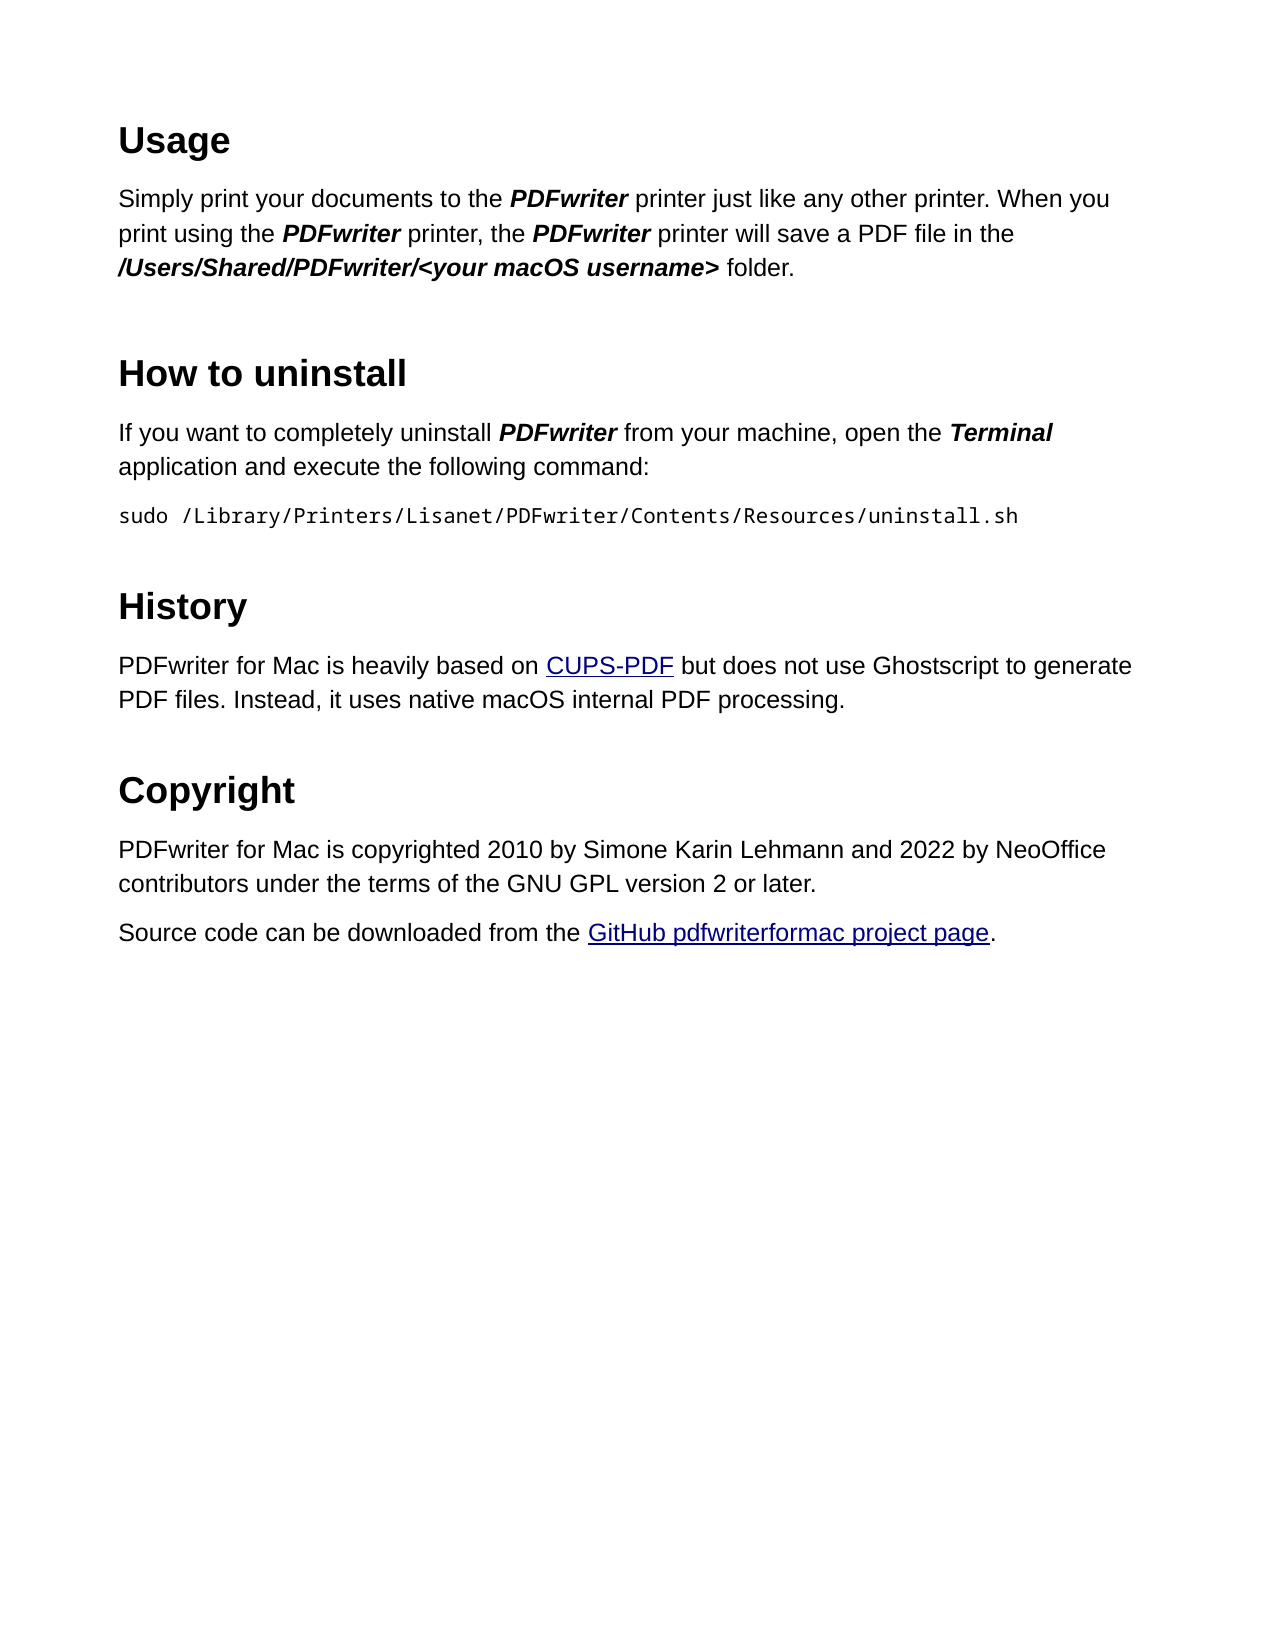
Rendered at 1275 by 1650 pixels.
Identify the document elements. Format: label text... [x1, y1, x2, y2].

text Simply print your documents to the PDFwriter printer just like any other printer. When you print using the PDFwriter printer, the PDFwriter printer will save a PDF file in the /Users/Shared/PDFwriter/<your macOS username> folder. [118, 184, 1157, 282]
text PDFwriter for Mac is copyrighted 2010 by Simone Karin Lehmann and 2022 by NeoOffice contributors under the terms of the GNU GPL version 2 or later. [118, 835, 1157, 898]
text Source code can be downloaded from the GitHub pdfwriterformac project page. [118, 918, 1157, 947]
text Copyright [118, 769, 1157, 812]
text History [118, 584, 1157, 627]
text sudo /Library/Printers/Lisanet/PDFwriter/Contents/Resources/uninstall.sh [118, 501, 1157, 530]
text If you want to completely uninstall PDFwriter from your machine, open the Terminal application and execute the following command: [118, 418, 1157, 481]
text How to uninstall [118, 351, 1157, 394]
text PDFwriter for Mac is heavily based on CUPS-PDF but does not use Ghostscript to generate PDF files. Instead, it uses native macOS internal PDF processing. [118, 651, 1157, 714]
text Usage [118, 118, 1157, 161]
